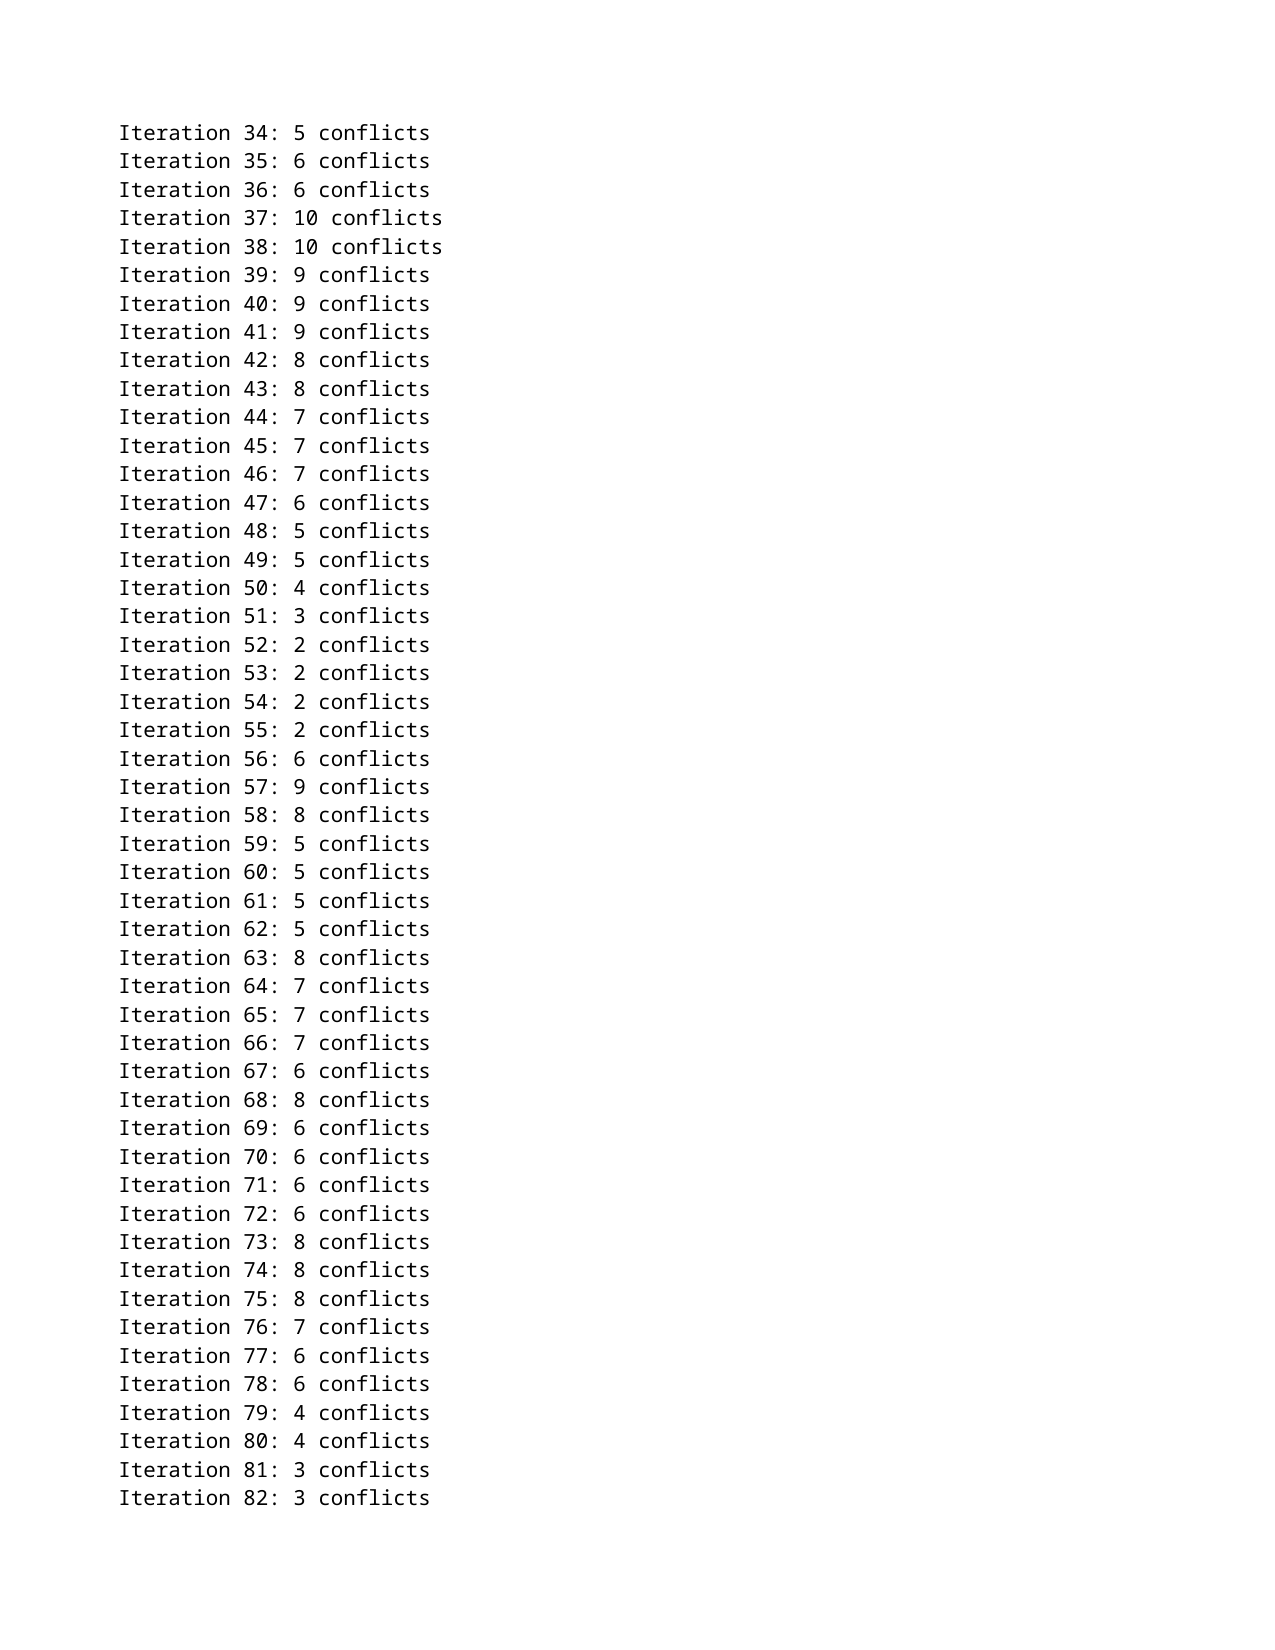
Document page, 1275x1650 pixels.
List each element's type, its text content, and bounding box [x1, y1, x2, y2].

text Iteration 54: 2 conflicts [118, 687, 1157, 715]
text Iteration 74: 8 conflicts [118, 1256, 1157, 1284]
text Iteration 55: 2 conflicts [118, 715, 1157, 744]
text Iteration 51: 3 conflicts [118, 602, 1157, 630]
text Iteration 57: 9 conflicts [118, 772, 1157, 801]
text Iteration 68: 8 conflicts [118, 1085, 1157, 1113]
text Iteration 52: 2 conflicts [118, 630, 1157, 658]
text Iteration 40: 9 conflicts [118, 289, 1157, 317]
text Iteration 71: 6 conflicts [118, 1170, 1157, 1199]
text Iteration 56: 6 conflicts [118, 744, 1157, 772]
text Iteration 62: 5 conflicts [118, 914, 1157, 943]
text Iteration 80: 4 conflicts [118, 1426, 1157, 1455]
text Iteration 41: 9 conflicts [118, 317, 1157, 346]
text Iteration 48: 5 conflicts [118, 516, 1157, 545]
text Iteration 44: 7 conflicts [118, 402, 1157, 431]
text Iteration 60: 5 conflicts [118, 857, 1157, 886]
text Iteration 78: 6 conflicts [118, 1369, 1157, 1398]
text Iteration 66: 7 conflicts [118, 1028, 1157, 1057]
text Iteration 81: 3 conflicts [118, 1455, 1157, 1483]
text Iteration 69: 6 conflicts [118, 1113, 1157, 1142]
text Iteration 43: 8 conflicts [118, 374, 1157, 402]
text Iteration 61: 5 conflicts [118, 886, 1157, 914]
text Iteration 34: 5 conflicts [118, 118, 1157, 147]
text Iteration 46: 7 conflicts [118, 459, 1157, 488]
text Iteration 42: 8 conflicts [118, 346, 1157, 374]
text Iteration 36: 6 conflicts [118, 175, 1157, 203]
text Iteration 73: 8 conflicts [118, 1227, 1157, 1256]
text Iteration 77: 6 conflicts [118, 1341, 1157, 1369]
text Iteration 53: 2 conflicts [118, 658, 1157, 687]
text Iteration 35: 6 conflicts [118, 147, 1157, 175]
text Iteration 72: 6 conflicts [118, 1199, 1157, 1227]
text Iteration 49: 5 conflicts [118, 545, 1157, 573]
text Iteration 59: 5 conflicts [118, 829, 1157, 857]
text Iteration 47: 6 conflicts [118, 488, 1157, 516]
text Iteration 58: 8 conflicts [118, 801, 1157, 829]
text Iteration 64: 7 conflicts [118, 971, 1157, 1000]
text Iteration 37: 10 conflicts [118, 203, 1157, 232]
text Iteration 70: 6 conflicts [118, 1142, 1157, 1170]
text Iteration 75: 8 conflicts [118, 1284, 1157, 1312]
text Iteration 45: 7 conflicts [118, 431, 1157, 459]
text Iteration 65: 7 conflicts [118, 1000, 1157, 1028]
text Iteration 76: 7 conflicts [118, 1312, 1157, 1341]
text Iteration 38: 10 conflicts [118, 232, 1157, 260]
text Iteration 67: 6 conflicts [118, 1057, 1157, 1085]
text Iteration 82: 3 conflicts [118, 1483, 1157, 1512]
text Iteration 50: 4 conflicts [118, 573, 1157, 602]
text Iteration 79: 4 conflicts [118, 1398, 1157, 1426]
text Iteration 39: 9 conflicts [118, 260, 1157, 289]
text Iteration 63: 8 conflicts [118, 943, 1157, 971]
